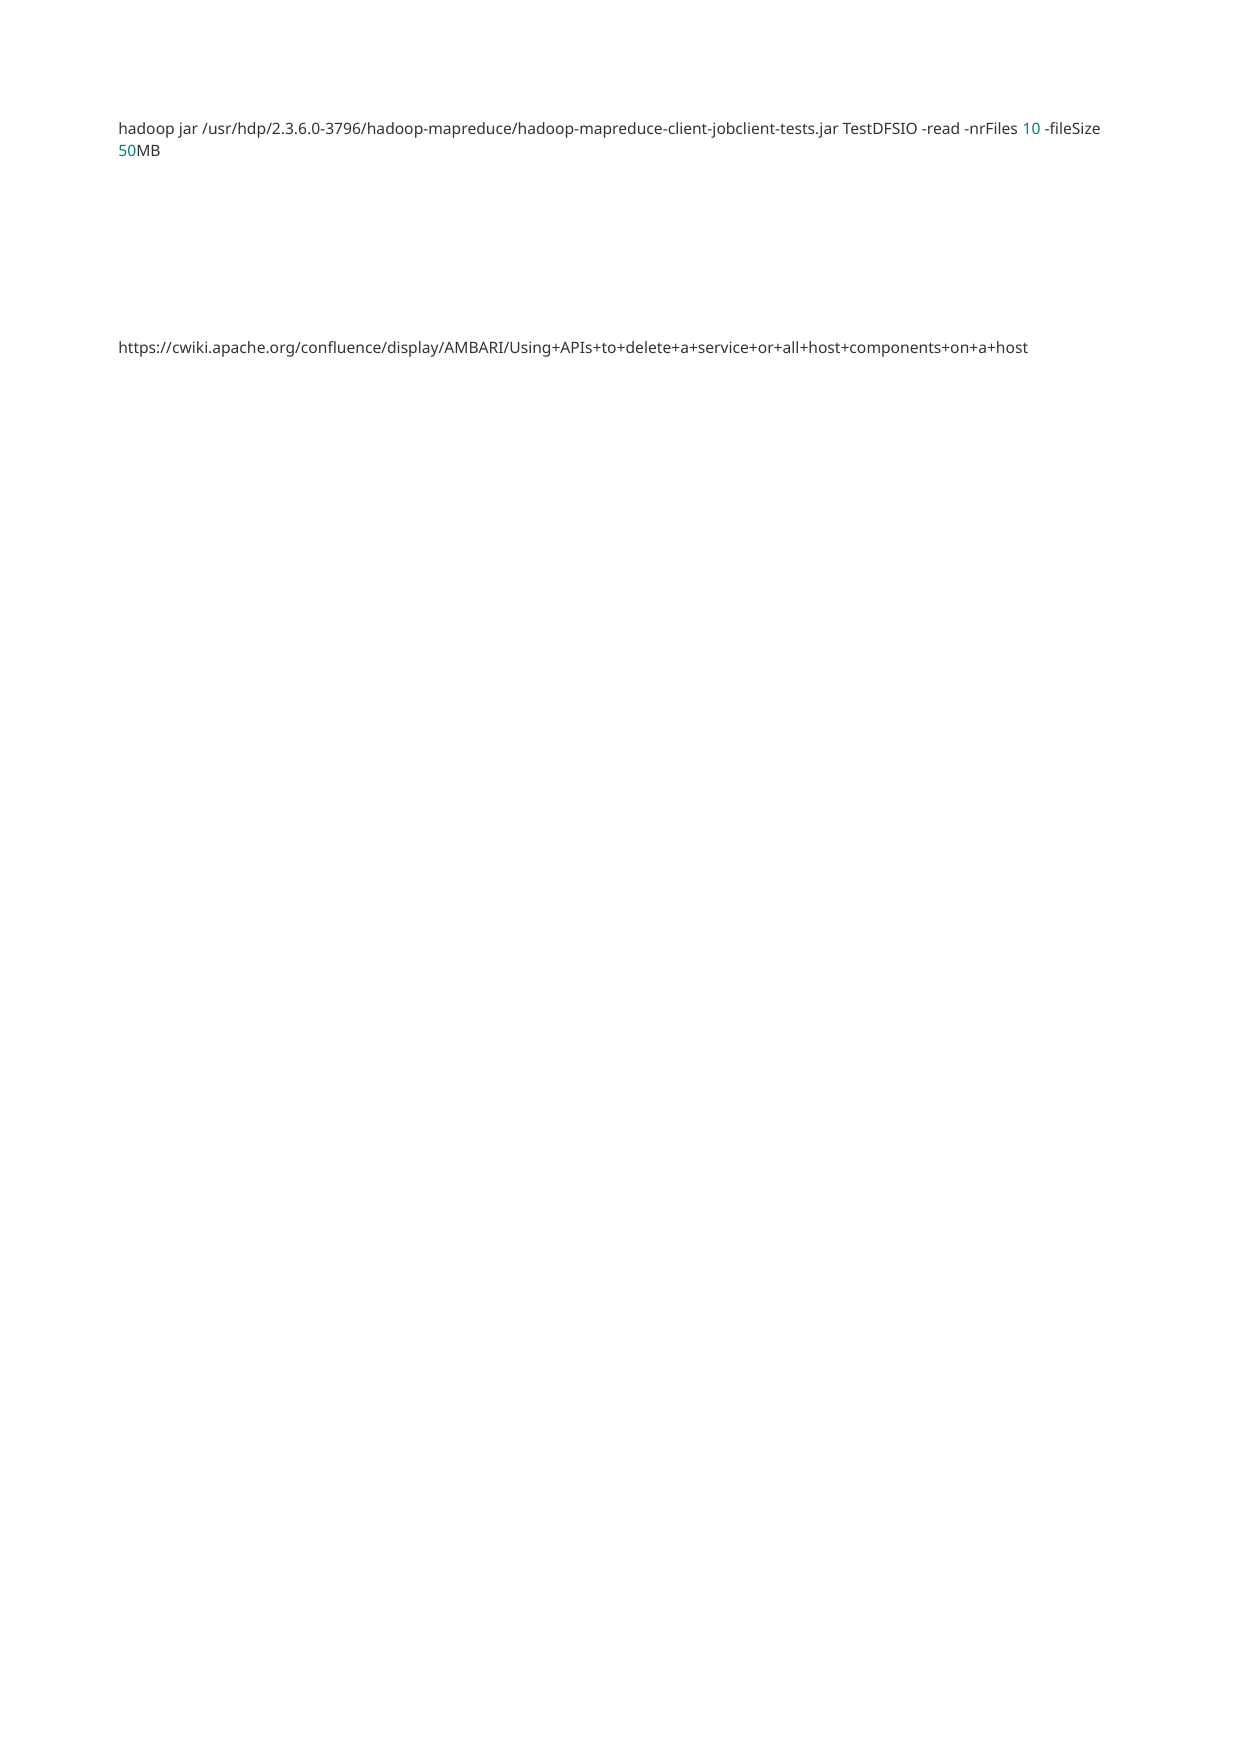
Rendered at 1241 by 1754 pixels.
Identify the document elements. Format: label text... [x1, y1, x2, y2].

text hadoop jar /usr/hdp/2.3.6.0-3796/hadoop-mapreduce/hadoop-mapreduce-client-jobclient-tests.jar TestDFSIO -read -nrFiles 10 -fileSize 50MB [118, 118, 1122, 161]
text https://cwiki.apache.org/confluence/display/AMBARI/Using+APIs+to+delete+a+service+or+all+host+components+on+a+host [118, 337, 1122, 358]
